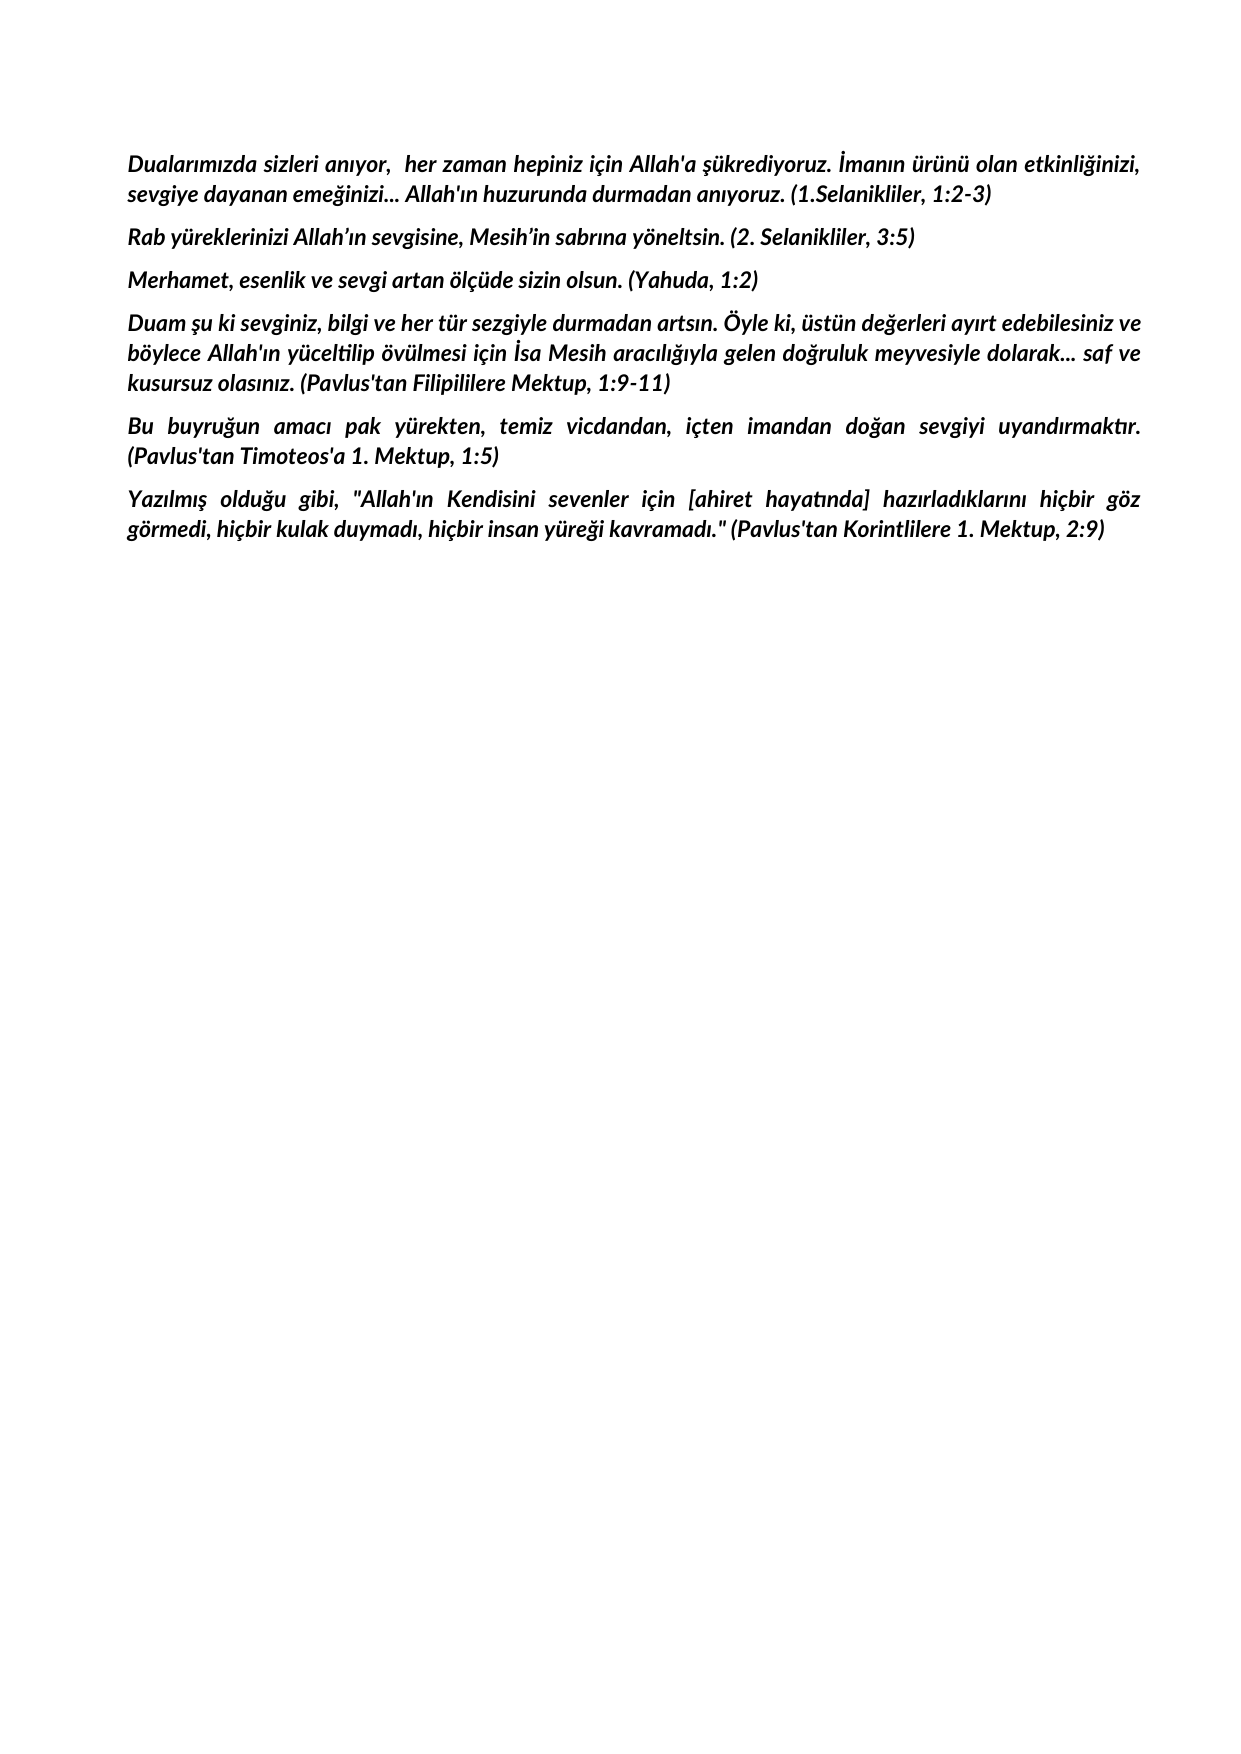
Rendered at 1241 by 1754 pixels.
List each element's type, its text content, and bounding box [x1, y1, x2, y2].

text Merhamet, esenlik ve sevgi artan ölçüde sizin olsun. (Yahuda, 1:2) [127, 266, 1143, 293]
text Duam şu ki sevginiz, bilgi ve her tür sezgiyle durmadan artsın. Öyle ki, üstün değerleri ayırt edebilesiniz ve böylece Allah'ın yüceltilip övülmesi için İsa Mesih aracılığıyla gelen doğruluk meyvesiyle dolarak... saf ve kusursuz olasınız. (Pavlus'tan Filipililere Mektup, 1:9-11) [127, 308, 1143, 396]
text Yazılmış olduğu gibi, "Allah'ın Kendisini sevenler için [ahiret hayatında] hazırladıklarını hiçbir göz görmedi, hiçbir kulak duymadı, hiçbir insan yüreği kavramadı." (Pavlus'tan Korintlilere 1. Mektup, 2:9) [127, 484, 1143, 542]
text Dualarımızda sizleri anıyor, her zaman hepiniz için Allah'a şükrediyoruz. İmanın ürünü olan etkinliğinizi, sevgiye dayanan emeğinizi... Allah'ın huzurunda durmadan anıyoruz. (1.Selanikliler, 1:2-3) [127, 150, 1143, 208]
text Bu buyruğun amacı pak yürekten, temiz vicdandan, içten imandan doğan sevgiyi uyandırmaktır. (Pavlus'tan Timoteos'a 1. Mektup, 1:5) [127, 411, 1143, 469]
text Rab yüreklerinizi Allah’ın sevgisine, Mesih’in sabrına yöneltsin. (2. Selanikliler, 3:5) [127, 223, 1143, 250]
